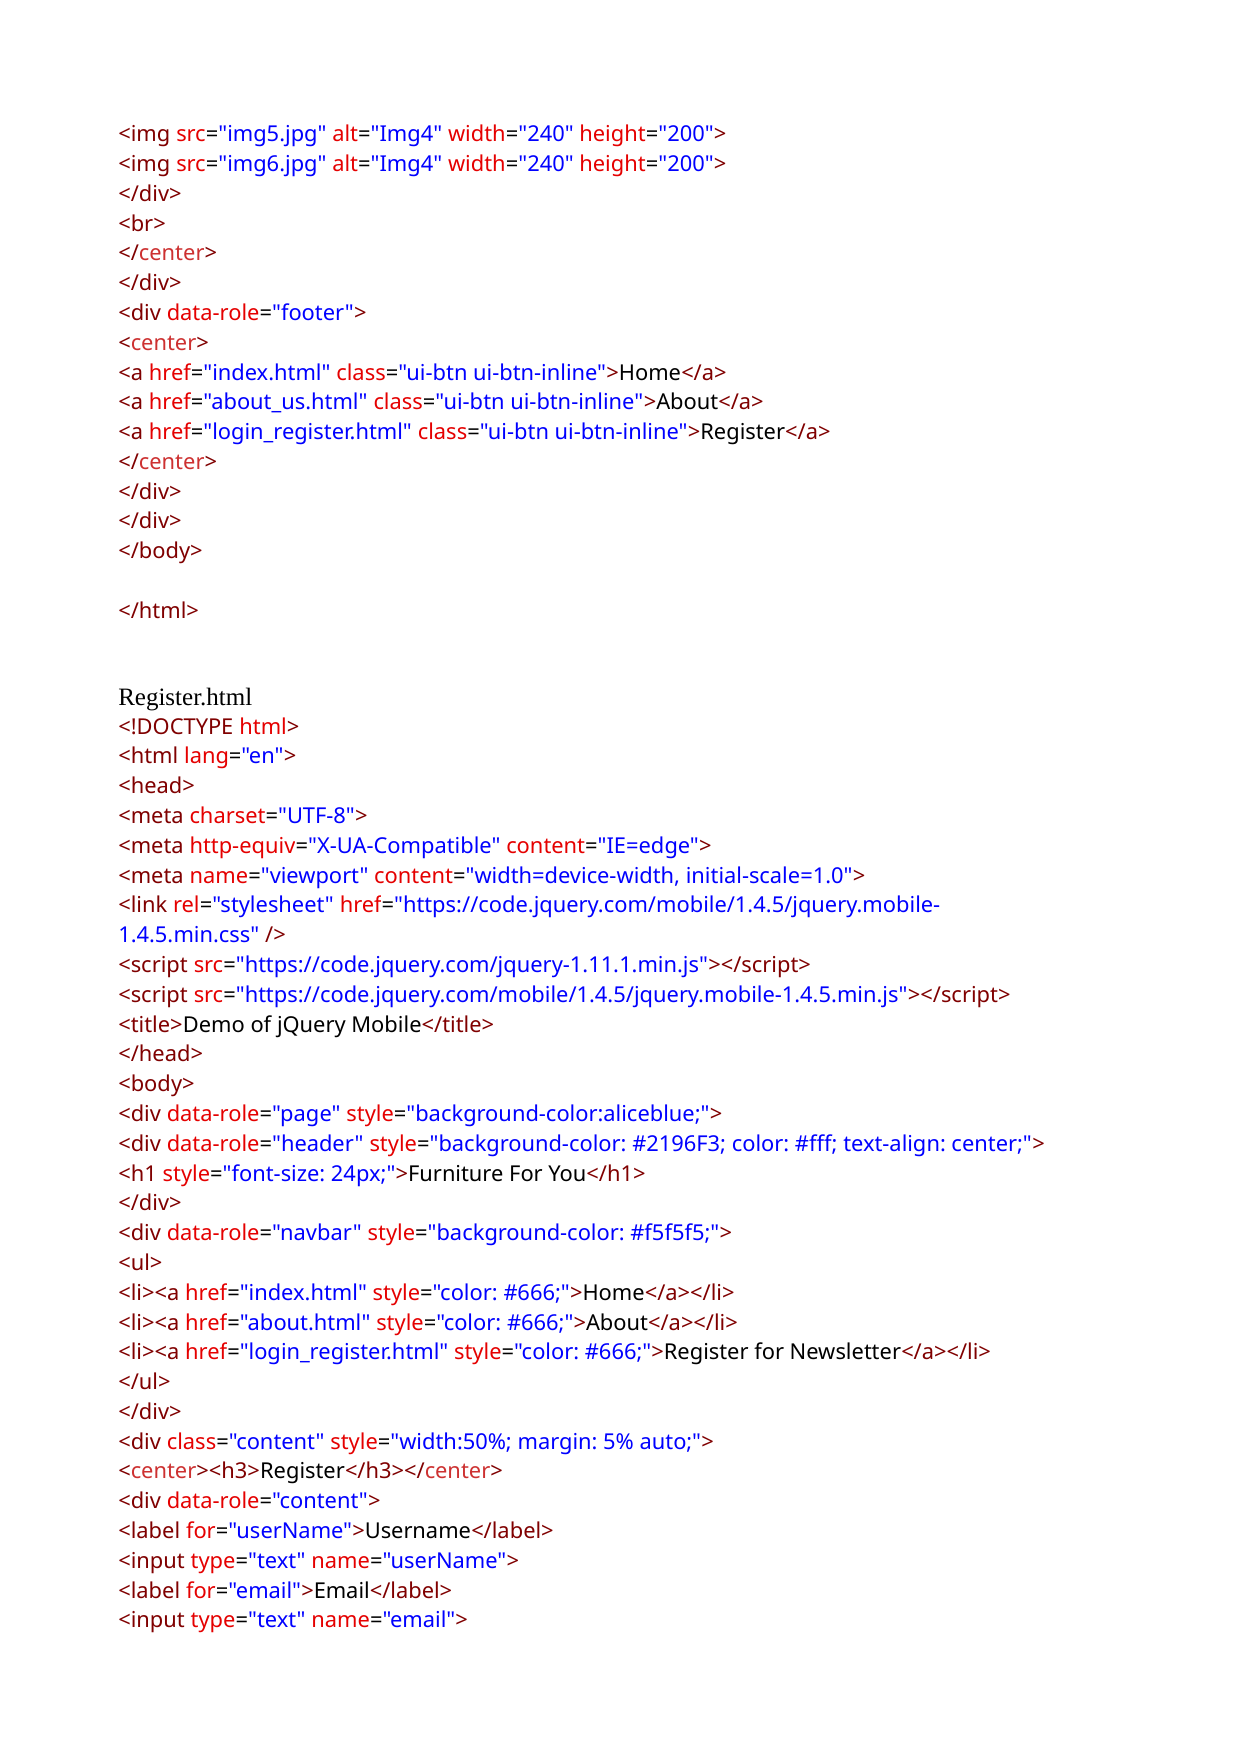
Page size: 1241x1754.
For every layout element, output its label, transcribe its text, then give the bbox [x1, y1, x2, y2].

text <!DOCTYPE html> [118, 711, 1122, 741]
text <img src="img5.jpg" alt="Img4" width="240" height="200"> [118, 118, 1122, 148]
text </html> [118, 595, 1122, 624]
text </center> [118, 446, 1122, 476]
text <div data-role="navbar" style="background-color: #f5f5f5;"> [118, 1217, 1122, 1247]
text <div data-role="content"> [118, 1485, 1122, 1515]
text <label for="userName">Username</label> [118, 1515, 1122, 1545]
text </head> [118, 1038, 1122, 1068]
text <h1 style="font-size: 24px;">Furniture For You</h1> [118, 1158, 1122, 1187]
text <div class="content" style="width:50%; margin: 5% auto;"> [118, 1426, 1122, 1456]
text </div> [118, 505, 1122, 535]
text <meta name="viewport" content="width=device-width, initial-scale=1.0"> [118, 860, 1122, 889]
text </div> [118, 267, 1122, 297]
text <input type="text" name="email"> [118, 1604, 1122, 1634]
text <li><a href="login_register.html" style="color: #666;">Register for Newsletter</a></li> [118, 1336, 1122, 1366]
text <label for="email">Email</label> [118, 1575, 1122, 1604]
text <link rel="stylesheet" href="https://code.jquery.com/mobile/1.4.5/jquery.mobile- [118, 889, 1122, 919]
text <html lang="en"> [118, 741, 1122, 770]
text <body> [118, 1068, 1122, 1098]
text <a href="about_us.html" class="ui-btn ui-btn-inline">About</a> [118, 386, 1122, 416]
text </center> [118, 237, 1122, 267]
text <title>Demo of jQuery Mobile</title> [118, 1009, 1122, 1038]
text <input type="text" name="userName"> [118, 1545, 1122, 1575]
text <script src="https://code.jquery.com/mobile/1.4.5/jquery.mobile-1.4.5.min.js"></script> [118, 979, 1122, 1009]
text </div> [118, 178, 1122, 207]
text <a href="login_register.html" class="ui-btn ui-btn-inline">Register</a> [118, 416, 1122, 446]
text <br> [118, 207, 1122, 237]
text 1.4.5.min.css" /> [118, 919, 1122, 949]
text <li><a href="about.html" style="color: #666;">About</a></li> [118, 1307, 1122, 1336]
text <ul> [118, 1247, 1122, 1277]
text <div data-role="header" style="background-color: #2196F3; color: #fff; text-align: center;"> [118, 1128, 1122, 1158]
text Register.html [118, 682, 1122, 711]
text <img src="img6.jpg" alt="Img4" width="240" height="200"> [118, 148, 1122, 178]
text <center> [118, 327, 1122, 356]
text </div> [118, 1396, 1122, 1426]
text <li><a href="index.html" style="color: #666;">Home</a></li> [118, 1277, 1122, 1307]
text </div> [118, 1187, 1122, 1217]
text <div data-role="footer"> [118, 297, 1122, 327]
text <div data-role="page" style="background-color:aliceblue;"> [118, 1098, 1122, 1128]
text <a href="index.html" class="ui-btn ui-btn-inline">Home</a> [118, 356, 1122, 386]
text </ul> [118, 1366, 1122, 1396]
text <head> [118, 770, 1122, 800]
text <script src="https://code.jquery.com/jquery-1.11.1.min.js"></script> [118, 949, 1122, 979]
text </body> [118, 535, 1122, 565]
text <center><h3>Register</h3></center> [118, 1456, 1122, 1485]
text <meta charset="UTF-8"> [118, 800, 1122, 830]
text <meta http-equiv="X-UA-Compatible" content="IE=edge"> [118, 830, 1122, 860]
text </div> [118, 476, 1122, 505]
